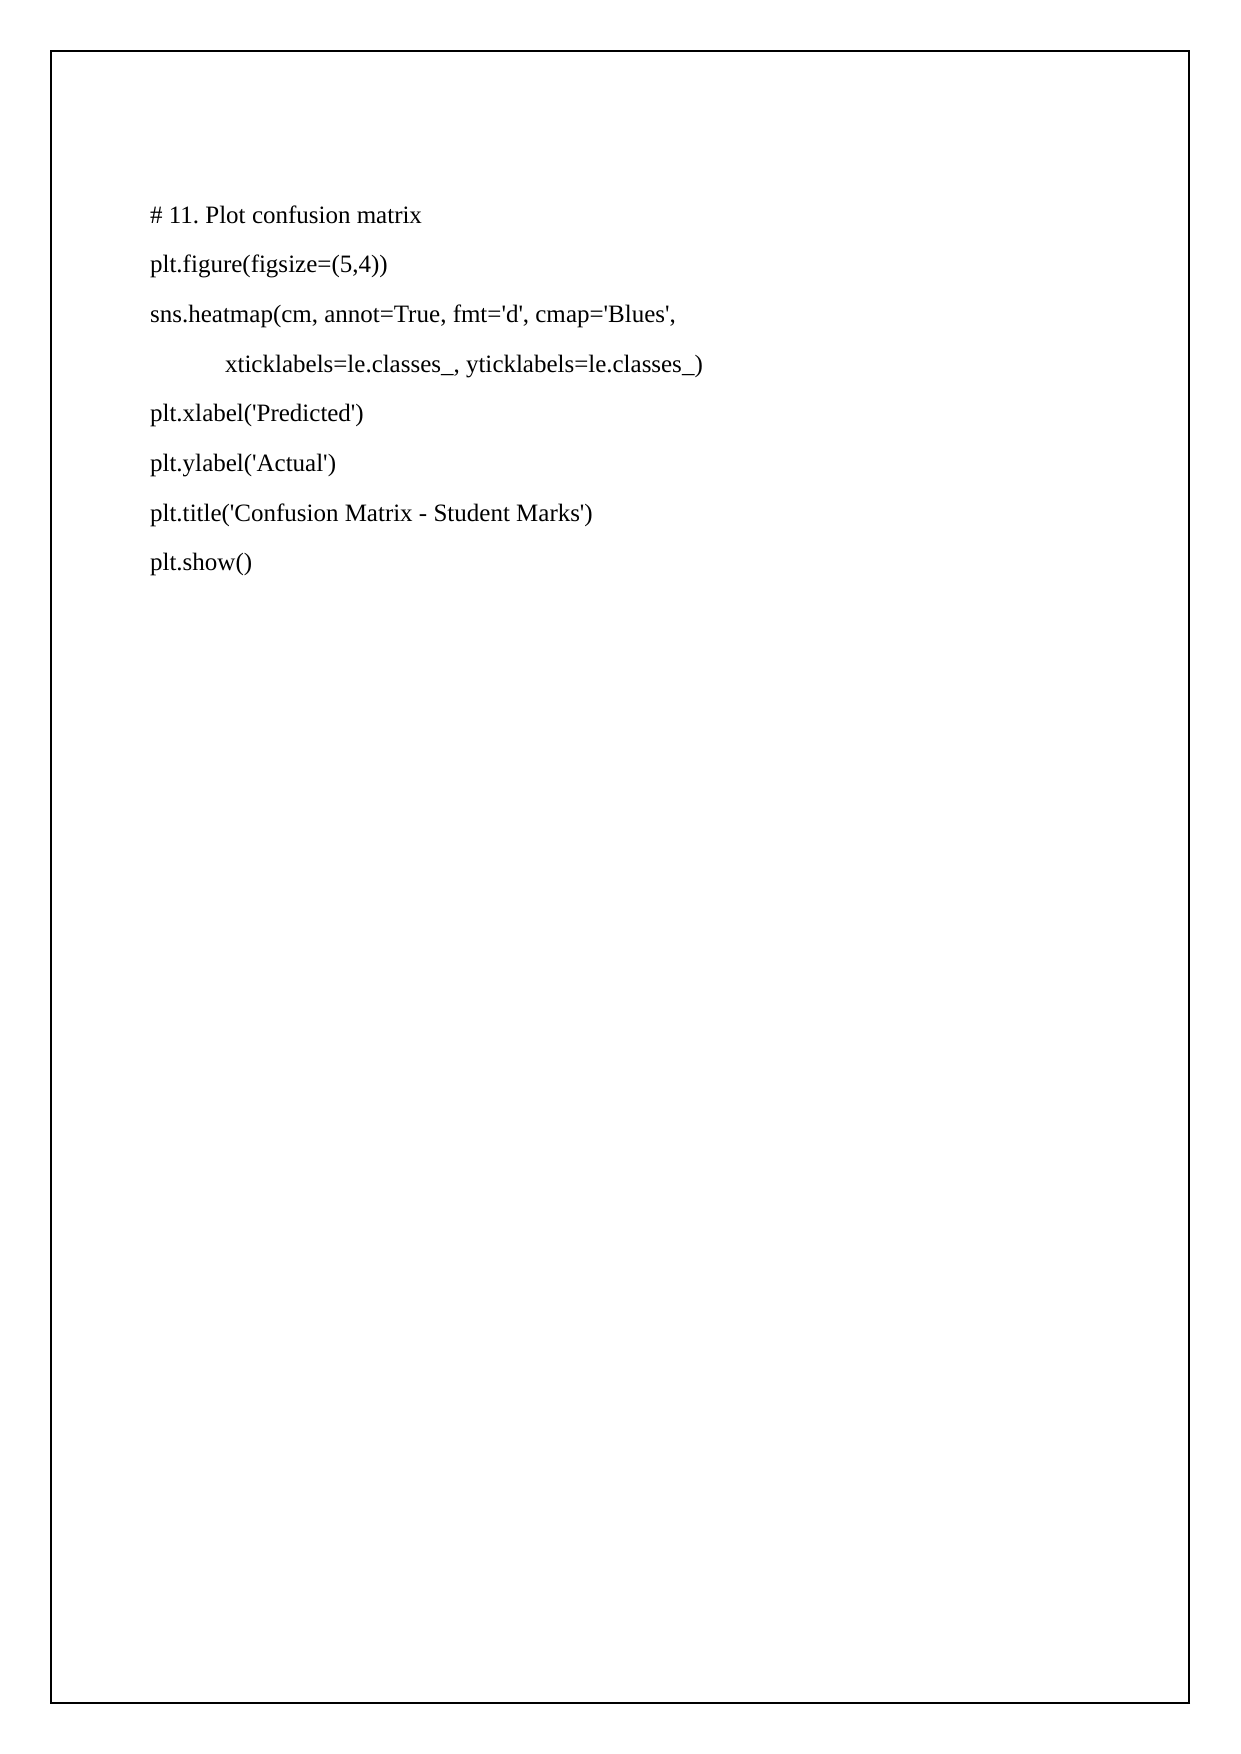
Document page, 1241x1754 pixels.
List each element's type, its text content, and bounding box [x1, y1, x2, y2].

text plt.title('Confusion Matrix - Student Marks') [150, 498, 1090, 527]
text plt.show() [150, 547, 1090, 576]
text xticklabels=le.classes_, yticklabels=le.classes_) [150, 349, 1090, 377]
text plt.ylabel('Actual') [150, 448, 1090, 477]
text plt.xlabel('Predicted') [150, 398, 1090, 427]
text plt.figure(figsize=(5,4)) [150, 249, 1090, 278]
text # 11. Plot confusion matrix [150, 200, 1090, 228]
text sns.heatmap(cm, annot=True, fmt='d', cmap='Blues', [150, 299, 1090, 328]
